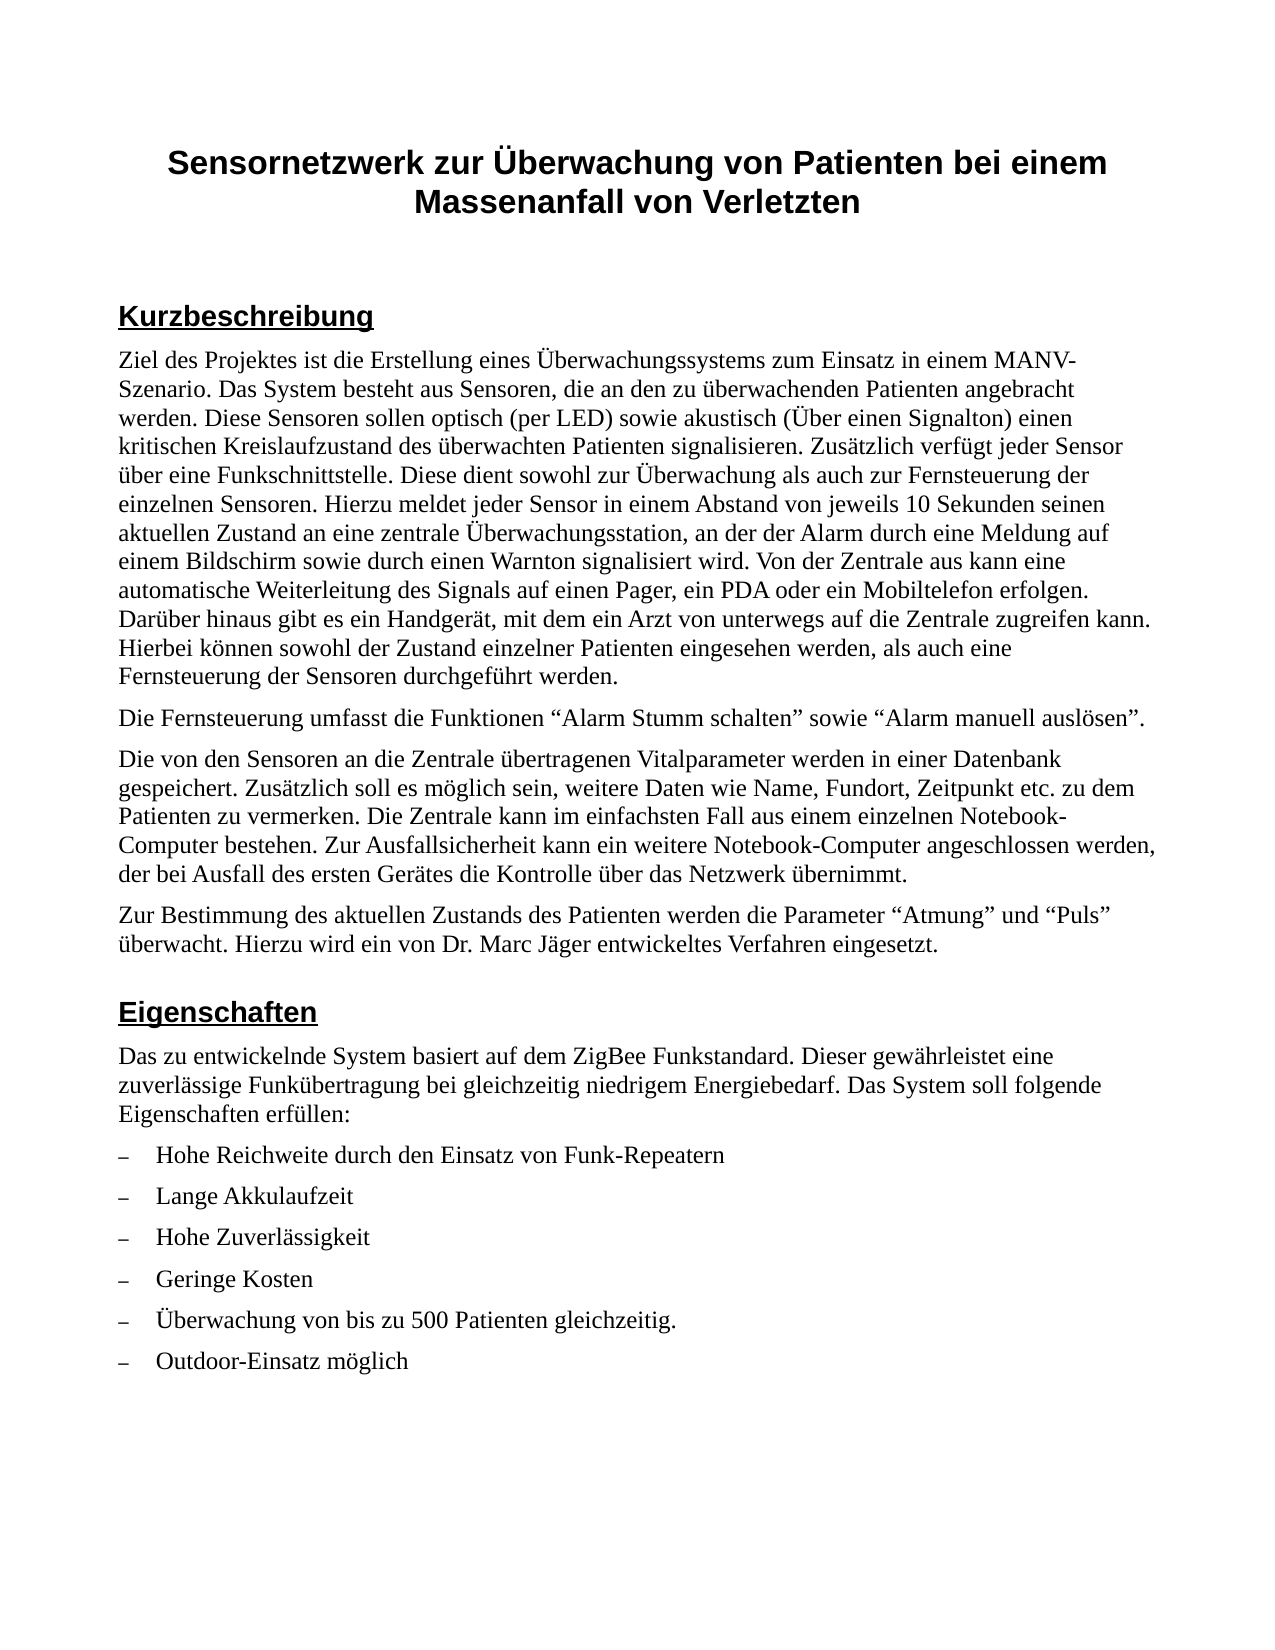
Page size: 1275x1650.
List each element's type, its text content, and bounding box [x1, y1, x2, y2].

text Die Fernsteuerung umfasst die Funktionen “Alarm Stumm schalten” sowie “Alarm manuell auslösen”. [118, 703, 1157, 731]
subtitle Kurzbeschreibung [118, 299, 1157, 333]
list Outdoor-Einsatz möglich [118, 1346, 1157, 1375]
text Die von den Sensoren an die Zentrale übertragenen Vitalparameter werden in einer Datenbank gespeichert. Zusätzlich soll es möglich sein, weitere Daten wie Name, Fundort, Zeitpunkt etc. zu dem Patienten zu vermerken. Die Zentrale kann im einfachsten Fall aus einem einzelnen Notebook-Computer bestehen. Zur Ausfallsicherheit kann ein weitere Notebook-Computer angeschlossen werden, der bei Ausfall des ersten Gerätes die Kontrolle über das Netzwerk übernimmt. [118, 744, 1157, 888]
list Überwachung von bis zu 500 Patienten gleichzeitig. [118, 1305, 1157, 1334]
subtitle Eigenschaften [118, 995, 1157, 1029]
list Lange Akkulaufzeit [118, 1181, 1157, 1210]
subtitle Sensornetzwerk zur Überwachung von Patienten bei einem Massenanfall von Verletzten [118, 143, 1157, 220]
text Das zu entwickelnde System basiert auf dem ZigBee Funkstandard. Dieser gewährleistet eine zuverlässige Funkübertragung bei gleichzeitig niedrigem Energiebedarf. Das System soll folgende Eigenschaften erfüllen: [118, 1041, 1157, 1127]
list Hohe Reichweite durch den Einsatz von Funk-Repeatern [118, 1140, 1157, 1169]
list Geringe Kosten [118, 1264, 1157, 1292]
text Zur Bestimmung des aktuellen Zustands des Patienten werden die Parameter “Atmung” und “Puls” überwacht. Hierzu wird ein von Dr. Marc Jäger entwickeltes Verfahren eingesetzt. [118, 900, 1157, 958]
text Ziel des Projektes ist die Erstellung eines Überwachungssystems zum Einsatz in einem MANV-Szenario. Das System besteht aus Sensoren, die an den zu überwachenden Patienten angebracht werden. Diese Sensoren sollen optisch (per LED) sowie akustisch (Über einen Signalton) einen kritischen Kreislaufzustand des überwachten Patienten signalisieren. Zusätzlich verfügt jeder Sensor über eine Funkschnittstelle. Diese dient sowohl zur Überwachung als auch zur Fernsteuerung der einzelnen Sensoren. Hierzu meldet jeder Sensor in einem Abstand von jeweils 10 Sekunden seinen aktuellen Zustand an eine zentrale Überwachungsstation, an der der Alarm durch eine Meldung auf einem Bildschirm sowie durch einen Warnton signalisiert wird. Von der Zentrale aus kann eine automatische Weiterleitung des Signals auf einen Pager, ein PDA oder ein Mobiltelefon erfolgen. Darüber hinaus gibt es ein Handgerät, mit dem ein Arzt von unterwegs auf die Zentrale zugreifen kann. Hierbei können sowohl der Zustand einzelner Patienten eingesehen werden, als auch eine Fernsteuerung der Sensoren durchgeführt werden. [118, 345, 1157, 690]
list Hohe Zuverlässigkeit [118, 1222, 1157, 1251]
